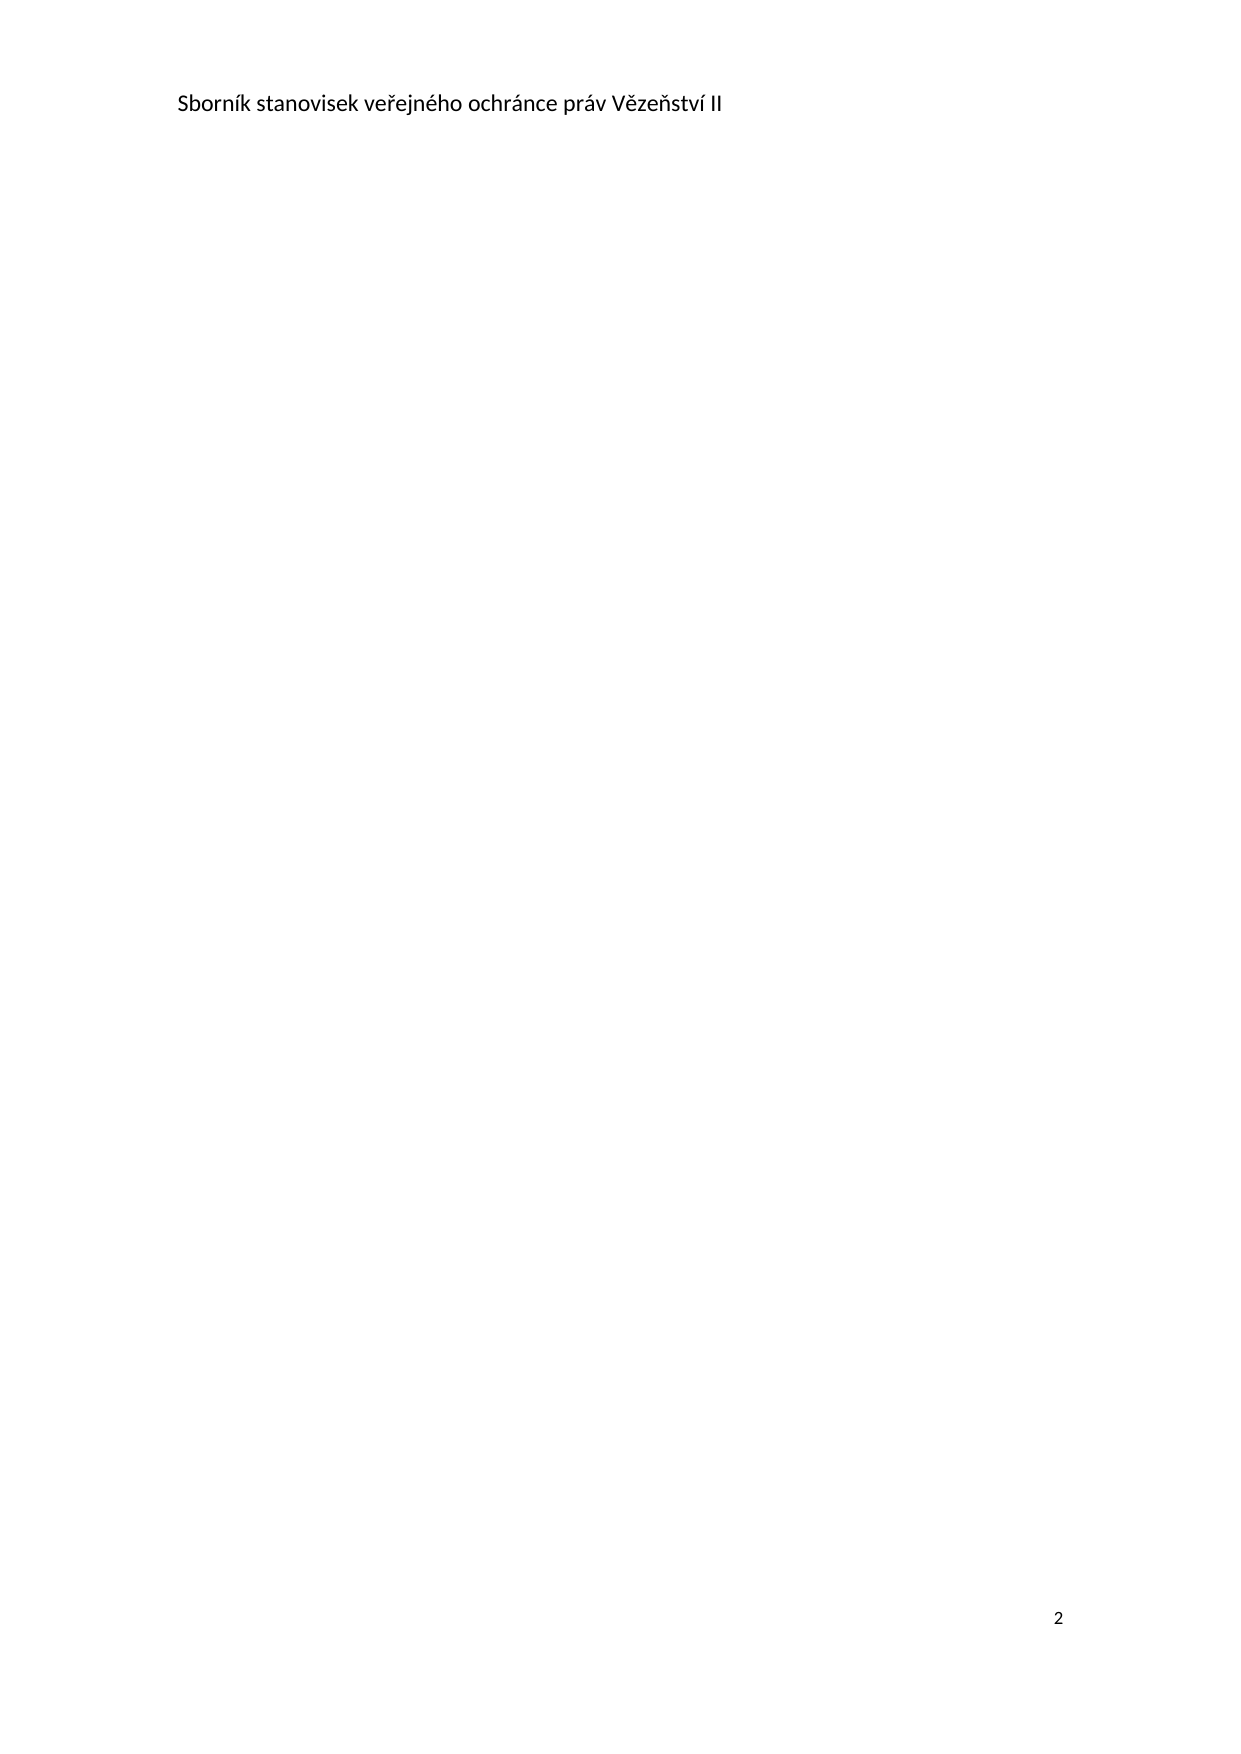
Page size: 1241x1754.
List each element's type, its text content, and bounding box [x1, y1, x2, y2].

text Sborník stanovisek veřejného ochránce práv Vězeňství II [177, 88, 1063, 118]
